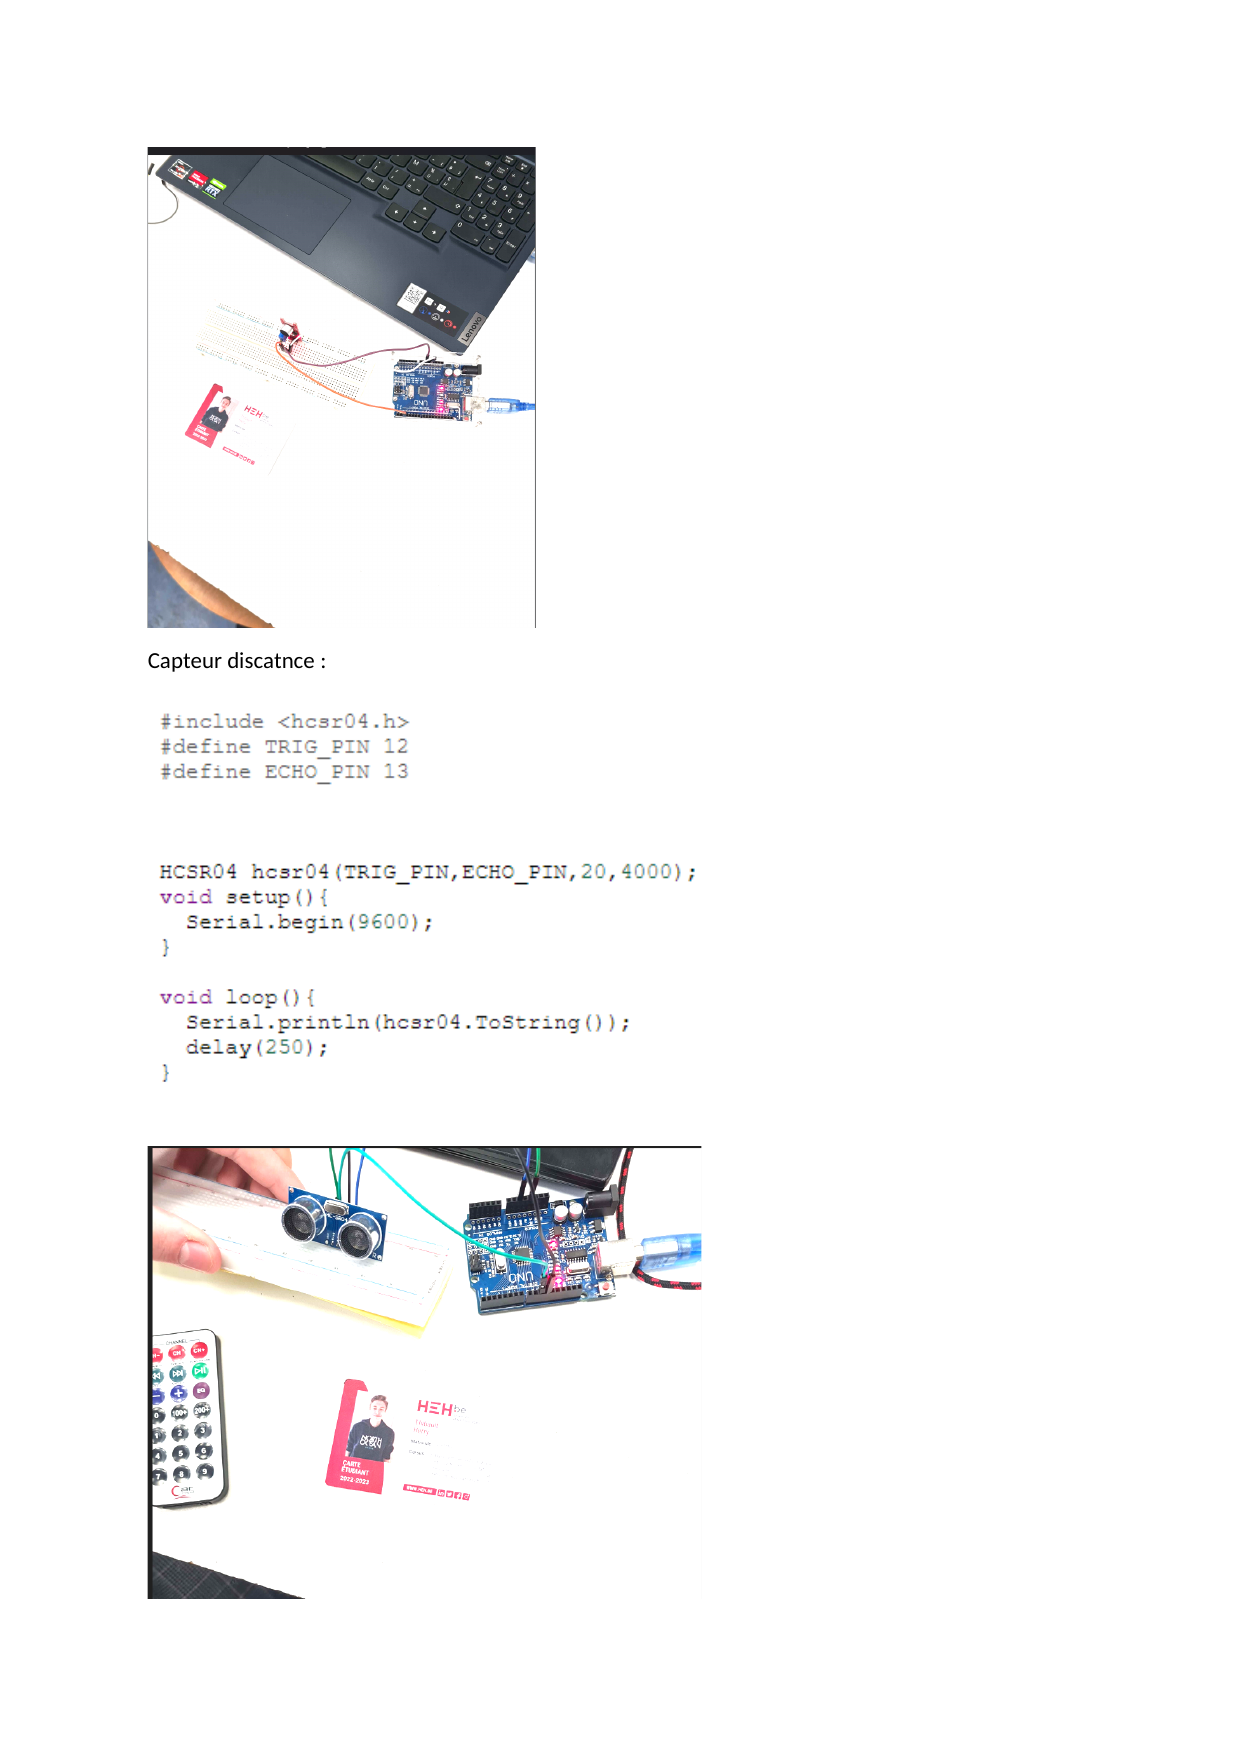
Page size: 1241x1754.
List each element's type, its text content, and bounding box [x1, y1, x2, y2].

text Capteur discatnce : [148, 646, 1093, 674]
